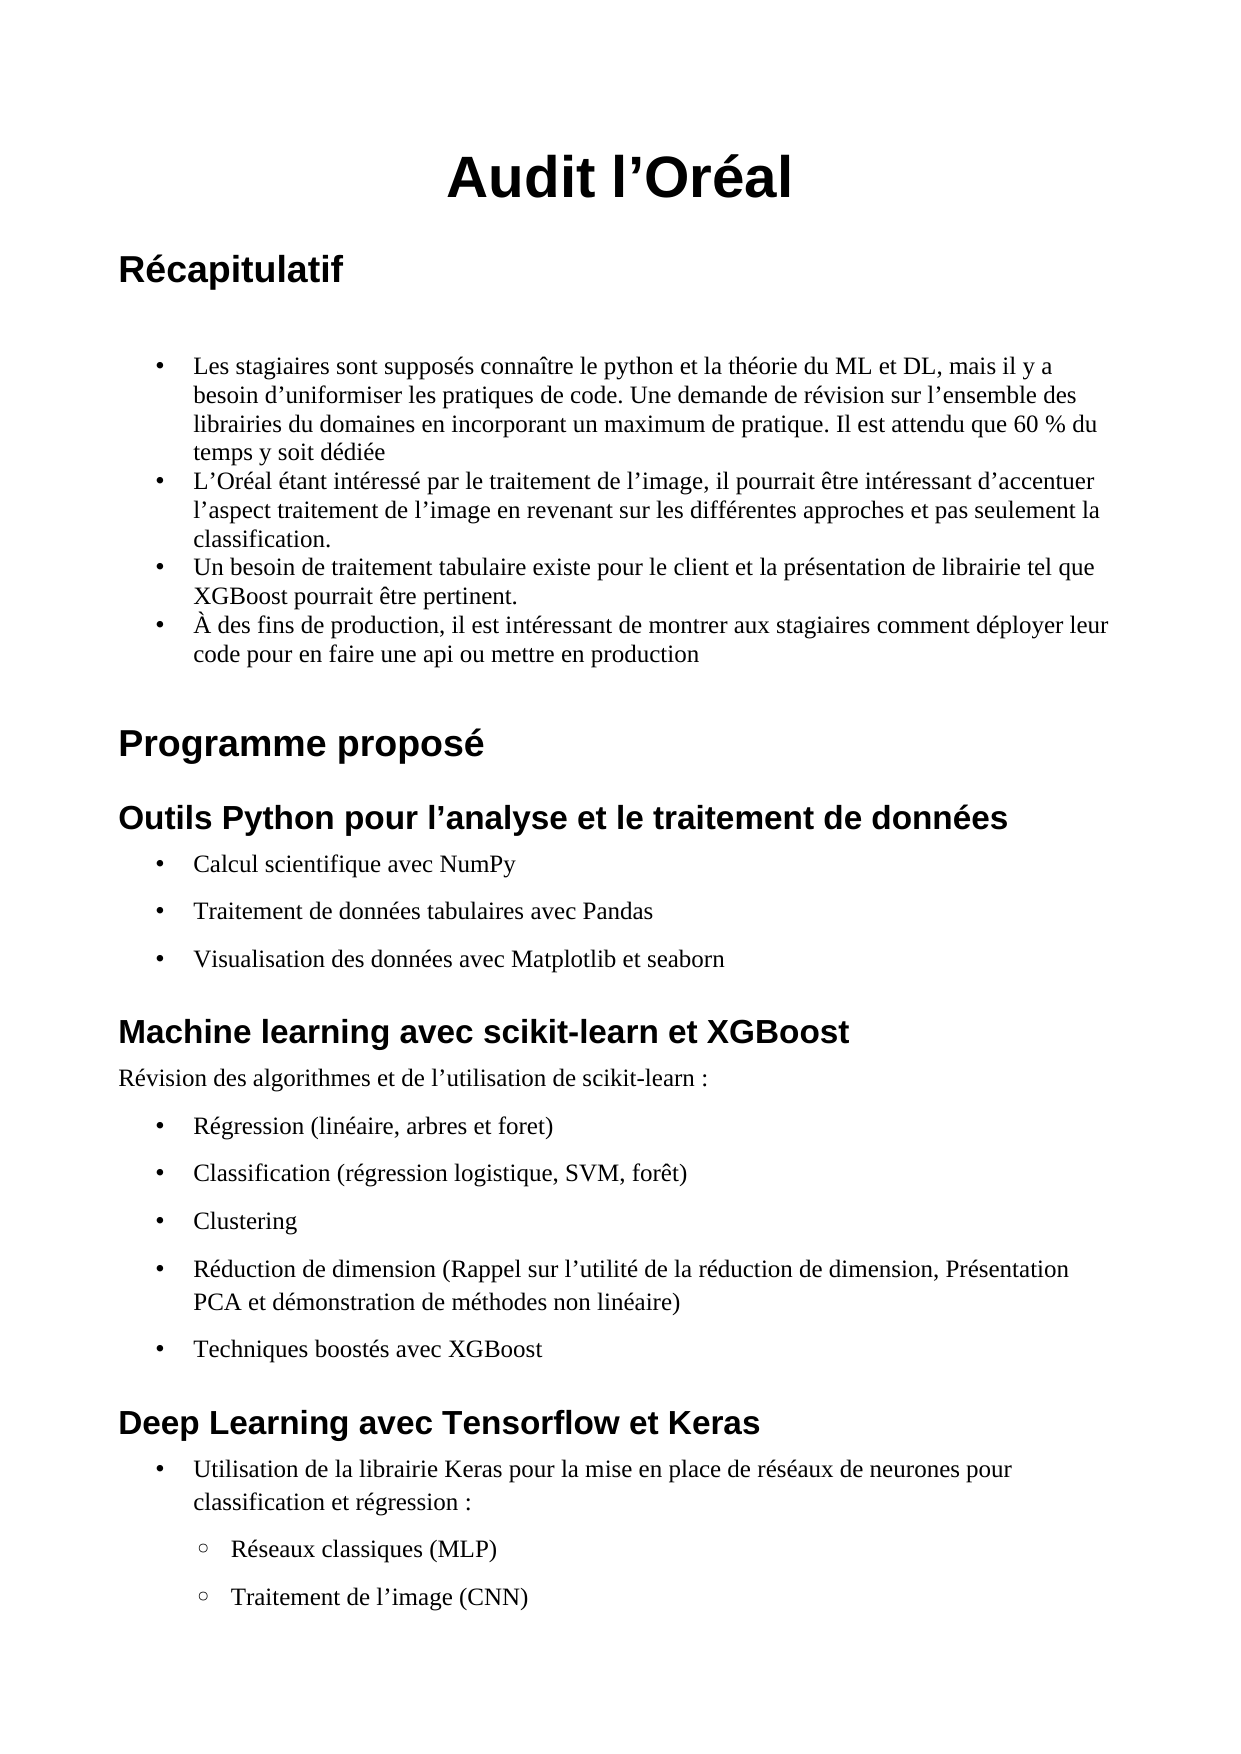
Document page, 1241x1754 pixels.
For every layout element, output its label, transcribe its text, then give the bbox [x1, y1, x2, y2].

subtitle Programme proposé [118, 721, 1122, 764]
subtitle Outils Python pour l’analyse et le traitement de données [118, 798, 1122, 836]
subtitle Récapitulatif [118, 248, 1122, 291]
list Visualisation des données avec Matplotlib et seaborn [156, 944, 1122, 973]
list Traitement de l’image (CNN) [193, 1582, 1122, 1611]
list Calcul scientifique avec NumPy [156, 849, 1122, 877]
list Utilisation de la librairie Keras pour la mise en place de réséaux de neurones pour classification et régression : [156, 1454, 1122, 1515]
list Réseaux classiques (MLP) [193, 1534, 1122, 1563]
subtitle Deep Learning avec Tensorflow et Keras [118, 1403, 1122, 1441]
subtitle Machine learning avec scikit-learn et XGBoost [118, 1012, 1122, 1051]
list Réduction de dimension (Rappel sur l’utilité de la réduction de dimension, Présentation PCA et démonstration de méthodes non linéaire) [156, 1254, 1122, 1315]
list Un besoin de traitement tabulaire existe pour le client et la présentation de librairie tel que XGBoost pourrait être pertinent. [156, 552, 1122, 610]
list À des fins de production, il est intéressant de montrer aux stagiaires comment déployer leur code pour en faire une api ou mettre en production [156, 610, 1122, 667]
list Techniques boostés avec XGBoost [156, 1334, 1122, 1363]
list L’Oréal étant intéressé par le traitement de l’image, il pourrait être intéressant d’accentuer l’aspect traitement de l’image en revenant sur les différentes approches et pas seulement la classification. [156, 466, 1122, 552]
list Clustering [156, 1206, 1122, 1235]
list Les stagiaires sont supposés connaître le python et la théorie du ML et DL, mais il y a besoin d’uniformiser les pratiques de code. Une demande de révision sur l’ensemble des librairies du domaines en incorporant un maximum de pratique. Il est attendu que 60 % du temps y soit dédiée [156, 351, 1122, 466]
list Classification (régression logistique, SVM, forêt) [156, 1158, 1122, 1187]
title Audit l’Oréal [118, 143, 1122, 210]
list Traitement de données tabulaires avec Pandas [156, 896, 1122, 925]
list Régression (linéaire, arbres et foret) [156, 1111, 1122, 1139]
text Révision des algorithmes et de l’utilisation de scikit-learn : [118, 1063, 1122, 1092]
